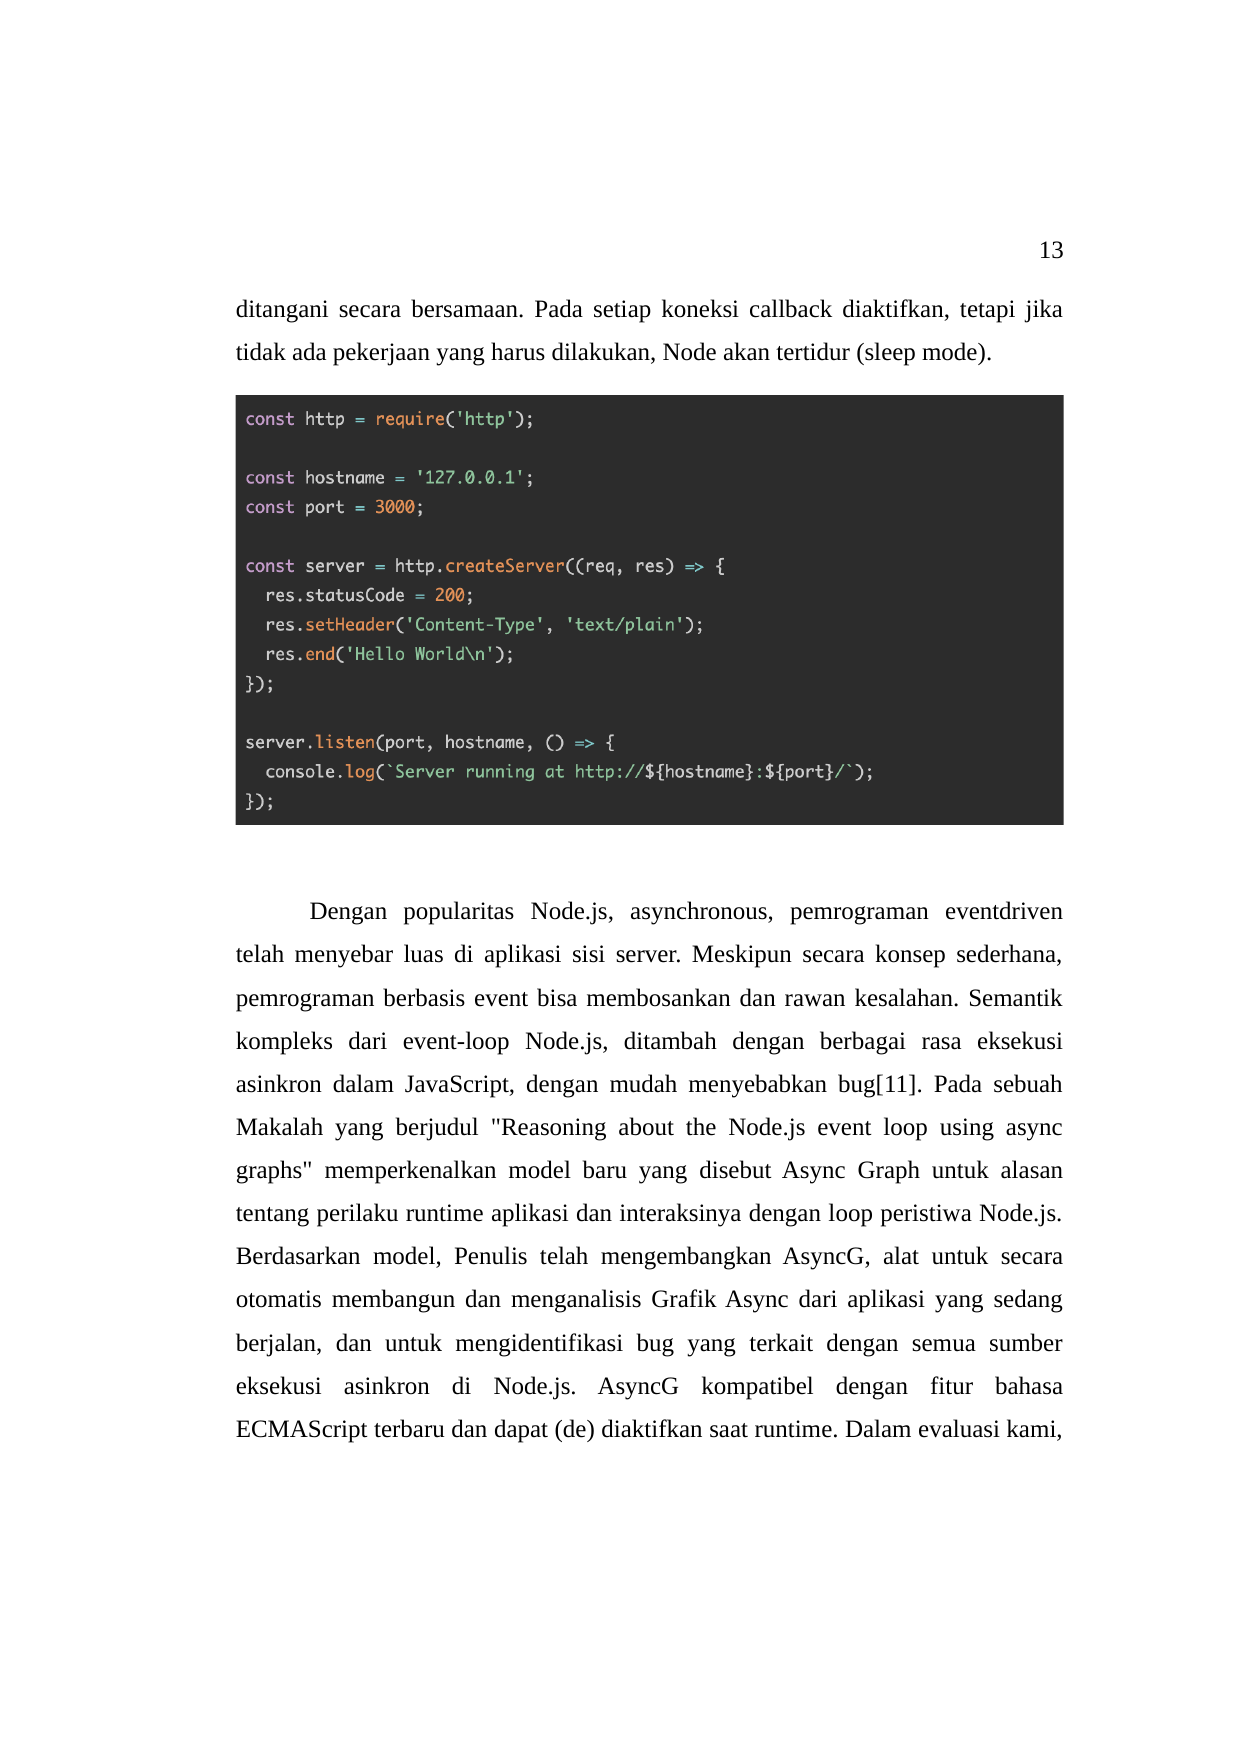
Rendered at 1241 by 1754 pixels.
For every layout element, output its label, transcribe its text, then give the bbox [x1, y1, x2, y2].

text Dengan popularitas Node.js, asynchronous, pemrograman eventdriven telah menyebar luas di aplikasi sisi server. Meskipun secara konsep sederhana, pemrograman berbasis event bisa membosankan dan rawan kesalahan. Semantik kompleks dari event-loop Node.js, ditambah dengan berbagai rasa eksekusi asinkron dalam JavaScript, dengan mudah menyebabkan bug[11]. Pada sebuah Makalah yang berjudul "Reasoning about the Node.js event loop using async graphs" memperkenalkan model baru yang disebut Async Graph untuk alasan tentang perilaku runtime aplikasi dan interaksinya dengan loop peristiwa Node.js. Berdasarkan model, Penulis telah mengembangkan AsyncG, alat untuk secara otomatis membangun dan menganalisis Grafik Async dari aplikasi yang sedang berjalan, dan untuk mengidentifikasi bug yang terkait dengan semua sumber eksekusi asinkron di Node.js. AsyncG kompatibel dengan fitur bahasa ECMAScript terbaru dan dapat (de) diaktifkan saat runtime. Dalam evaluasi kami, [236, 896, 1063, 1443]
text ditangani secara bersamaan. Pada setiap koneksi callback diaktifkan, tetapi jika tidak ada pekerjaan yang harus dilakukan, Node akan tertidur (sleep mode). [236, 294, 1063, 366]
picture [235, 395, 1064, 825]
